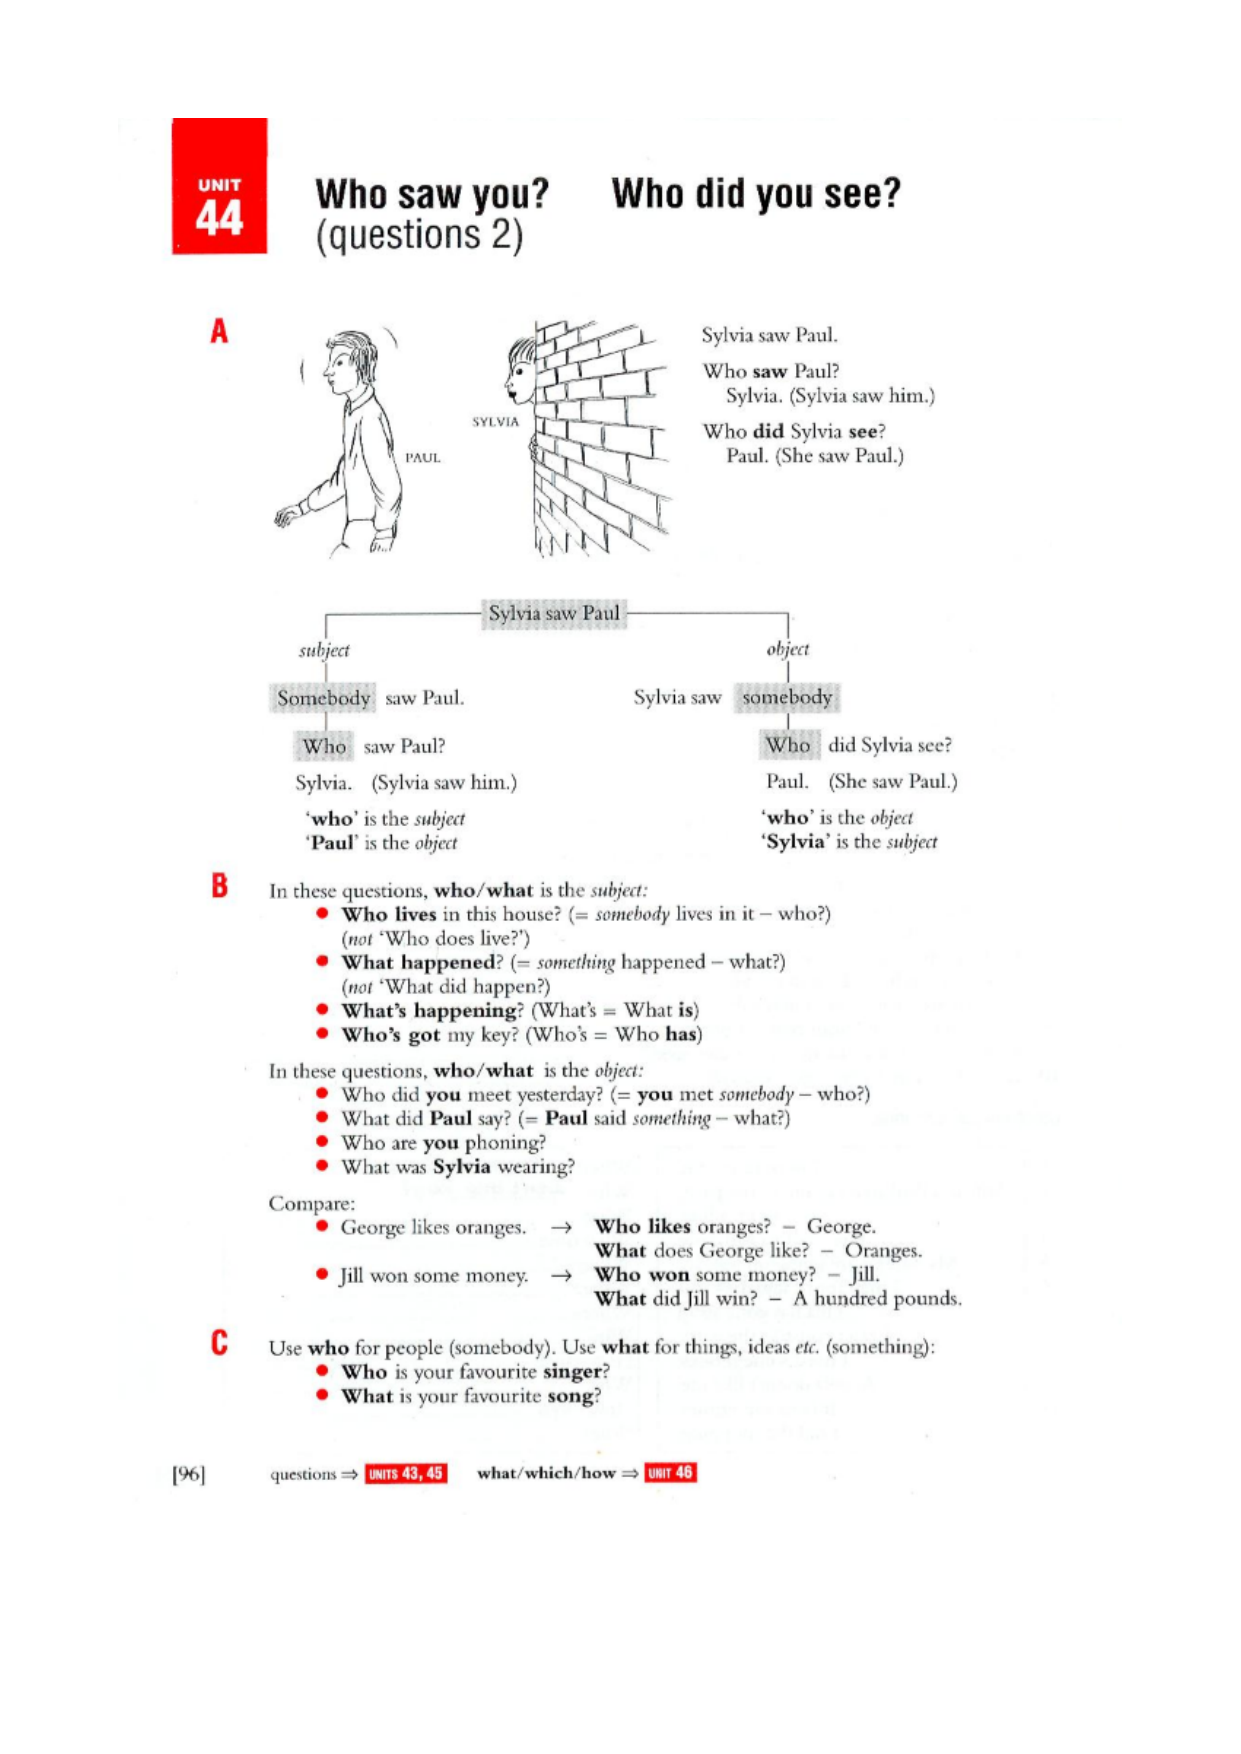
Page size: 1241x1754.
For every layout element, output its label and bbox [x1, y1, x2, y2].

picture [118, 118, 1122, 1515]
